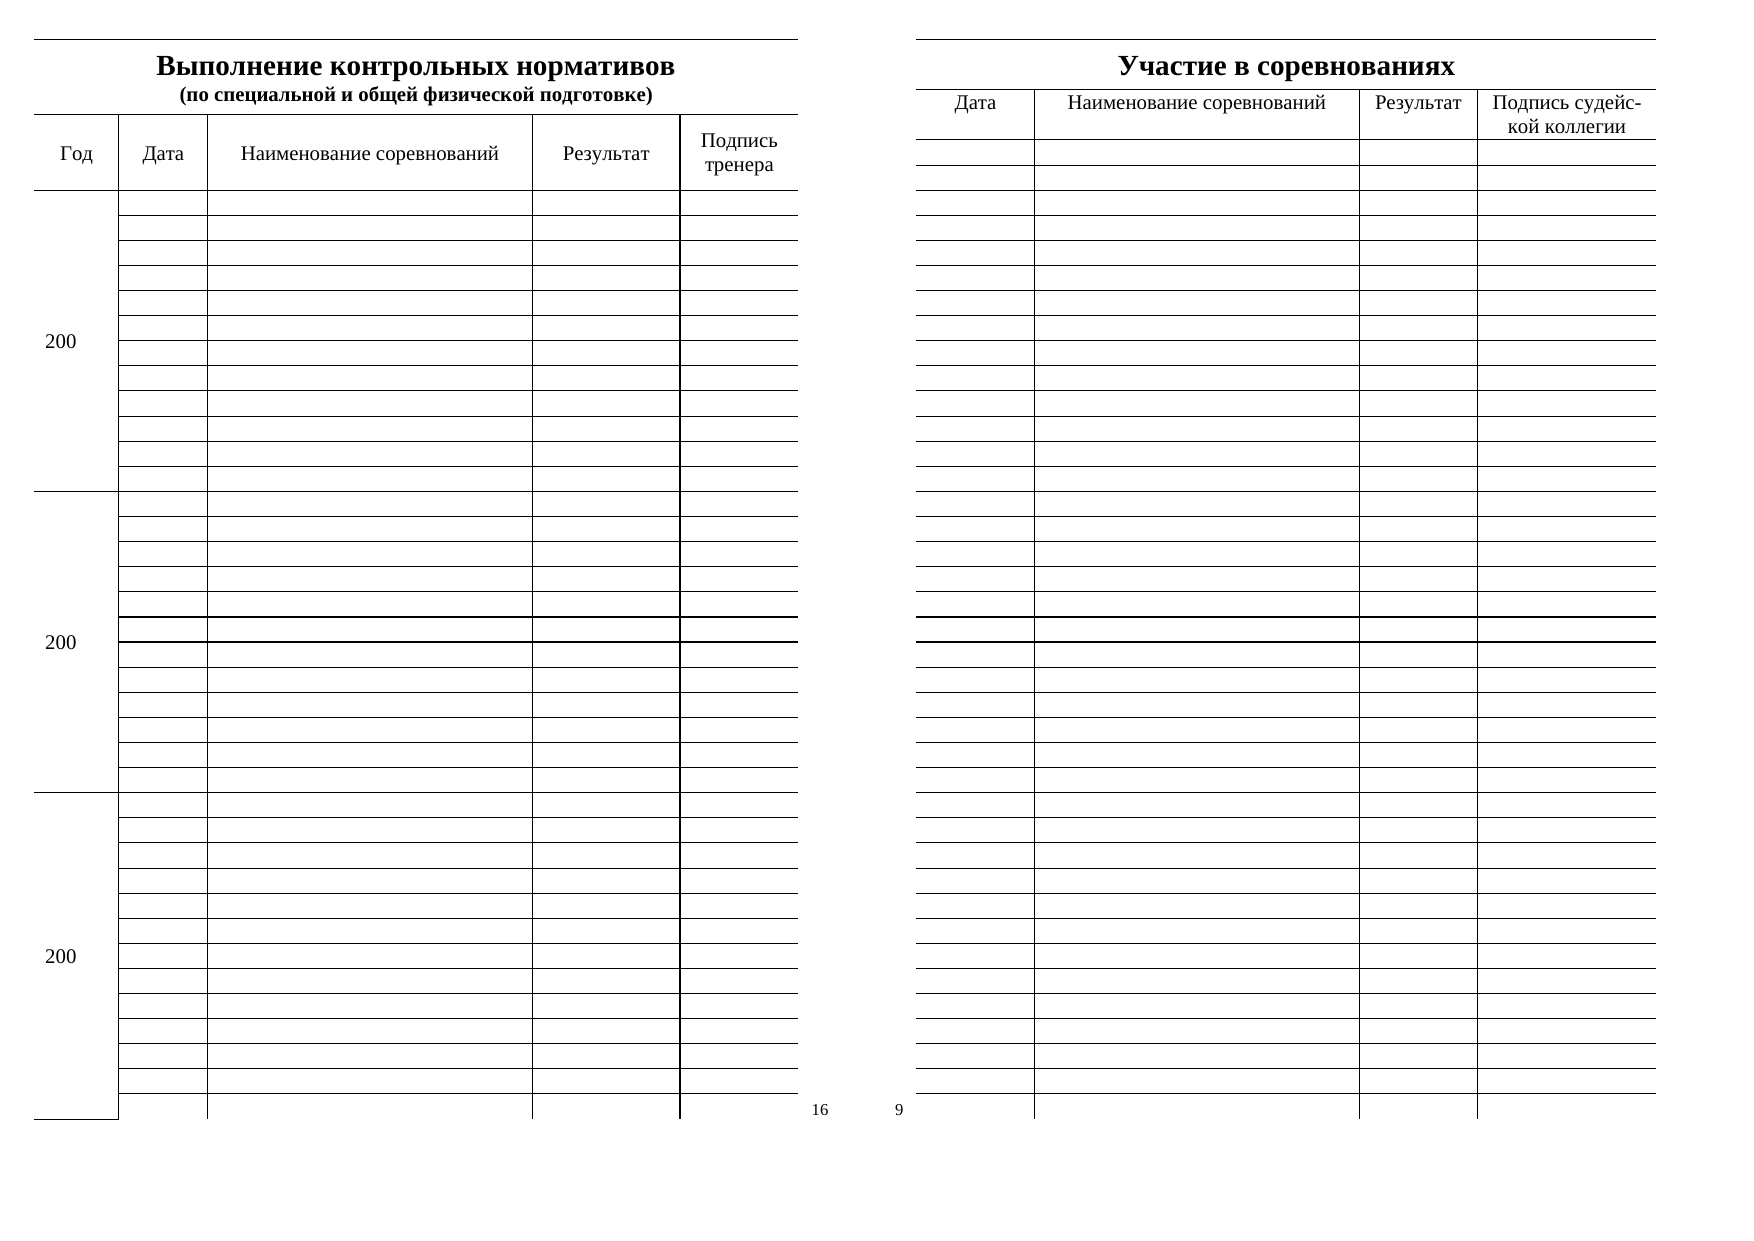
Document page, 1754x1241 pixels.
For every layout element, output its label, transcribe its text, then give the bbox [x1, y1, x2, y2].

table_cell [1360, 417, 1477, 441]
table_cell [916, 442, 1034, 466]
table_cell [1360, 492, 1477, 516]
table_cell [1656, 190, 1754, 215]
table_cell [533, 1019, 679, 1043]
table_cell [1360, 166, 1477, 189]
table_cell [798, 742, 916, 767]
table_cell [1035, 140, 1359, 164]
table_cell [798, 993, 916, 1018]
table_cell [1656, 340, 1754, 365]
table_cell [681, 1069, 798, 1093]
table_cell [798, 893, 916, 918]
table_cell [681, 1044, 798, 1068]
table_cell [1360, 517, 1477, 541]
table_cell [208, 693, 532, 717]
table_cell Наименование соревнований [208, 115, 532, 189]
table_cell [1360, 994, 1477, 1018]
table_cell Результат [1360, 90, 1477, 139]
table_cell [1478, 768, 1656, 792]
table_cell [1656, 165, 1754, 189]
table_cell [208, 944, 532, 968]
table_cell [1656, 918, 1754, 943]
table_cell [1656, 767, 1754, 792]
table_cell [1656, 265, 1754, 290]
table_cell [798, 918, 916, 943]
table_cell [1035, 316, 1359, 340]
table_cell [1478, 944, 1656, 968]
table_cell [533, 793, 679, 817]
table_cell [119, 241, 207, 265]
table_cell [681, 241, 798, 265]
table_cell [1360, 391, 1477, 416]
table_cell [1656, 591, 1754, 616]
table_cell [208, 467, 532, 491]
table_cell [798, 64, 916, 89]
table_cell [1360, 919, 1477, 943]
table_cell [119, 1069, 207, 1093]
table_cell [1478, 1044, 1656, 1068]
table_cell [1035, 843, 1359, 867]
table_cell [1360, 843, 1477, 867]
table_cell [798, 365, 916, 390]
table_cell [208, 216, 532, 240]
table_cell [916, 366, 1034, 390]
table_cell [1360, 1019, 1477, 1043]
table_cell [119, 894, 207, 918]
table_cell [1035, 994, 1359, 1018]
table_cell [1656, 692, 1754, 717]
table_cell [916, 592, 1034, 616]
table_cell [1035, 1069, 1359, 1093]
table_cell [798, 215, 916, 240]
table_cell [1656, 893, 1754, 918]
table_cell [681, 843, 798, 867]
table_cell [798, 290, 916, 315]
table_cell [1656, 667, 1754, 692]
table_cell [1478, 592, 1656, 616]
table_cell [533, 944, 679, 968]
table_cell [1360, 216, 1477, 240]
table_cell [798, 792, 916, 817]
table_cell [798, 641, 916, 667]
table_cell [208, 668, 532, 692]
table_cell [119, 618, 207, 641]
table_cell [916, 166, 1034, 189]
table_cell [681, 291, 798, 315]
table_cell [533, 969, 679, 993]
table_cell [119, 743, 207, 767]
table_cell [1360, 894, 1477, 918]
table_cell [1478, 1094, 1656, 1118]
table_cell [798, 667, 916, 692]
table_cell [916, 1019, 1034, 1043]
table_cell [119, 793, 207, 817]
table_cell [1035, 492, 1359, 516]
table_cell [1656, 792, 1754, 817]
table_cell [533, 417, 679, 441]
table_cell [681, 366, 798, 390]
table_cell [1035, 241, 1359, 265]
table_cell [1656, 315, 1754, 340]
table_cell [1478, 140, 1656, 164]
table_cell [798, 1068, 916, 1093]
table_cell [681, 668, 798, 692]
table_cell [533, 693, 679, 717]
table_cell [533, 843, 679, 867]
table_cell [1360, 643, 1477, 667]
table_cell [916, 869, 1034, 892]
table_cell [208, 417, 532, 441]
table_cell [681, 266, 798, 290]
table_cell [119, 216, 207, 240]
table_cell [916, 969, 1034, 993]
table_cell [1360, 542, 1477, 566]
table_cell 200 [34, 492, 118, 792]
table_cell [916, 643, 1034, 667]
table_cell [916, 291, 1034, 315]
table_cell [1035, 643, 1359, 667]
table_cell [1360, 793, 1477, 817]
table_cell [1478, 618, 1656, 641]
table_cell [1478, 818, 1656, 842]
table_cell [1035, 592, 1359, 616]
table_cell [1035, 417, 1359, 441]
table_cell [681, 693, 798, 717]
table_cell [916, 1044, 1034, 1068]
table_cell [1035, 718, 1359, 742]
table_cell [533, 919, 679, 943]
table_cell [119, 919, 207, 943]
table_cell [208, 793, 532, 817]
table_cell [1360, 316, 1477, 340]
table_cell [1360, 467, 1477, 491]
table_cell [119, 266, 207, 290]
table_cell Результат [533, 115, 679, 189]
table_cell [916, 668, 1034, 692]
table_cell [208, 341, 532, 365]
table_cell [119, 341, 207, 365]
table_cell [1478, 191, 1656, 215]
table_cell [533, 1044, 679, 1068]
table_cell [798, 767, 916, 792]
table_cell [208, 1069, 532, 1093]
table_cell [1360, 668, 1477, 692]
table_cell [798, 416, 916, 441]
table_cell [1656, 64, 1754, 89]
table_cell [208, 718, 532, 742]
table_cell [1035, 542, 1359, 566]
table_cell [208, 316, 532, 340]
table_cell [1360, 618, 1477, 641]
table_cell [1656, 466, 1754, 491]
table_cell [916, 768, 1034, 792]
table_cell [798, 491, 916, 516]
table_cell [1035, 919, 1359, 943]
table_cell [916, 467, 1034, 491]
table_cell [798, 466, 916, 491]
table_cell [1656, 943, 1754, 968]
table_cell [119, 869, 207, 892]
table_cell [1360, 1044, 1477, 1068]
table_cell [1035, 517, 1359, 541]
table_cell [533, 743, 679, 767]
table_cell [1656, 742, 1754, 767]
table_cell [798, 566, 916, 591]
table_cell [916, 693, 1034, 717]
table_cell [1035, 567, 1359, 591]
table_cell [916, 241, 1034, 265]
table_cell [533, 291, 679, 315]
table_cell [119, 191, 207, 215]
table_cell [1360, 191, 1477, 215]
table_cell [1035, 894, 1359, 918]
table_cell [1035, 618, 1359, 641]
table_cell [533, 467, 679, 491]
table_cell [533, 668, 679, 692]
table_cell 16 9 [798, 1093, 916, 1118]
table_cell [681, 1094, 798, 1118]
table_cell [1478, 216, 1656, 240]
table_cell [1656, 842, 1754, 867]
table_cell [1360, 743, 1477, 767]
table_cell [533, 643, 679, 667]
table_cell [533, 492, 679, 516]
table_cell [798, 165, 916, 189]
table_cell [681, 341, 798, 365]
table_cell [1656, 1068, 1754, 1093]
table_cell [208, 567, 532, 591]
table_cell [208, 442, 532, 466]
table_cell [798, 39, 916, 64]
table_cell [533, 869, 679, 892]
table_cell [681, 743, 798, 767]
table_cell [208, 366, 532, 390]
table_cell [533, 1094, 679, 1118]
table_cell [1478, 894, 1656, 918]
table_cell [681, 442, 798, 466]
table_cell [681, 492, 798, 516]
table_cell [533, 894, 679, 918]
table_cell [798, 842, 916, 867]
table_cell [798, 190, 916, 215]
table_cell [119, 668, 207, 692]
table_cell [1656, 240, 1754, 265]
table_cell [1360, 944, 1477, 968]
table_cell [1360, 567, 1477, 591]
table_cell Дата [916, 90, 1034, 139]
table_cell [681, 191, 798, 215]
table_cell Дата [119, 115, 207, 189]
table_cell [533, 316, 679, 340]
table_cell [1656, 616, 1754, 641]
table_cell [119, 366, 207, 390]
table_cell [1656, 968, 1754, 993]
table_cell [1360, 869, 1477, 892]
table_cell [1360, 341, 1477, 365]
table_cell [208, 843, 532, 867]
table_cell [916, 316, 1034, 340]
table_cell [681, 969, 798, 993]
table_cell [916, 818, 1034, 842]
table_cell [798, 390, 916, 416]
table_cell [798, 265, 916, 290]
table_cell [208, 592, 532, 616]
table_cell [119, 417, 207, 441]
table_cell [1478, 166, 1656, 189]
table_cell [916, 567, 1034, 591]
table_cell [798, 441, 916, 466]
table_cell [533, 366, 679, 390]
table_cell Выполнение контрольных нормативов (по специальной и общей физической подготовке) [34, 40, 798, 114]
table_cell [916, 994, 1034, 1018]
table_cell [1478, 542, 1656, 566]
table_cell [119, 567, 207, 591]
table_cell [533, 216, 679, 240]
table_cell [1478, 743, 1656, 767]
table_cell [798, 340, 916, 365]
table_cell [1360, 366, 1477, 390]
table_cell [119, 442, 207, 466]
table_cell [119, 718, 207, 742]
table_cell [681, 1019, 798, 1043]
table_cell [1360, 291, 1477, 315]
table_cell [681, 417, 798, 441]
table_cell [1035, 291, 1359, 315]
table_cell [798, 616, 916, 641]
table_cell [208, 818, 532, 842]
table_cell [1478, 969, 1656, 993]
table_cell [119, 843, 207, 867]
table_cell [1656, 541, 1754, 566]
table_cell [916, 618, 1034, 641]
table_cell [119, 1094, 207, 1118]
table_cell [1035, 969, 1359, 993]
table_cell Наименование соревнований [1035, 90, 1359, 139]
table_cell [1035, 216, 1359, 240]
table_cell [916, 1094, 1034, 1118]
table_cell [1478, 366, 1656, 390]
table_cell [208, 517, 532, 541]
table_cell [681, 467, 798, 491]
table_cell [1360, 1094, 1477, 1118]
table_cell [533, 542, 679, 566]
table_cell [681, 869, 798, 892]
table_cell 200 [34, 191, 118, 491]
table_cell [798, 591, 916, 616]
table_cell [1656, 114, 1754, 139]
table_cell [119, 291, 207, 315]
table_cell [681, 919, 798, 943]
table_cell [1656, 717, 1754, 742]
table_cell [119, 517, 207, 541]
table_cell [1360, 1069, 1477, 1093]
table_cell [208, 643, 532, 667]
table_cell [119, 693, 207, 717]
table_cell [208, 743, 532, 767]
table_cell [798, 817, 916, 842]
table_cell [1360, 718, 1477, 742]
table_cell [1035, 944, 1359, 968]
table_cell [1360, 818, 1477, 842]
table_cell [798, 315, 916, 340]
table_cell [1360, 140, 1477, 164]
table_cell [208, 1044, 532, 1068]
table_cell [681, 994, 798, 1018]
table_cell [1478, 467, 1656, 491]
table_cell [533, 341, 679, 365]
table_cell [681, 216, 798, 240]
table_cell [533, 442, 679, 466]
table_cell [916, 517, 1034, 541]
table_cell [916, 216, 1034, 240]
table_cell Год [34, 115, 118, 189]
table_cell [1656, 390, 1754, 416]
table_cell [1035, 869, 1359, 892]
table_cell [1656, 641, 1754, 667]
table_cell [1035, 793, 1359, 817]
table_cell [798, 717, 916, 742]
table_cell [916, 492, 1034, 516]
table_cell [208, 241, 532, 265]
table_cell [119, 818, 207, 842]
table_cell [916, 919, 1034, 943]
table_cell [681, 542, 798, 566]
table_cell [916, 1069, 1034, 1093]
table_cell [1478, 517, 1656, 541]
table_cell [681, 391, 798, 416]
table_cell [208, 291, 532, 315]
table_cell [1656, 416, 1754, 441]
table_cell [1478, 442, 1656, 466]
table_cell Подпись судейс- кой коллегии [1478, 90, 1656, 139]
table_cell [916, 140, 1034, 164]
table_cell [208, 919, 532, 943]
table_cell [916, 944, 1034, 968]
table_cell [1478, 492, 1656, 516]
table_cell [1656, 1018, 1754, 1043]
table_cell [798, 692, 916, 717]
table_cell [1360, 969, 1477, 993]
table_cell [681, 592, 798, 616]
table_cell [208, 492, 532, 516]
table_cell [208, 266, 532, 290]
table_cell [1656, 817, 1754, 842]
table_cell 200 [34, 793, 118, 1118]
table_cell [533, 517, 679, 541]
table_cell [533, 241, 679, 265]
table_cell [916, 391, 1034, 416]
table_cell [798, 968, 916, 993]
table_cell [1035, 191, 1359, 215]
table_cell [916, 191, 1034, 215]
table_cell [1035, 693, 1359, 717]
table_cell [119, 542, 207, 566]
table_cell [1035, 743, 1359, 767]
table_cell [681, 618, 798, 641]
table_cell [208, 994, 532, 1018]
table_cell [208, 1094, 532, 1118]
table_cell [119, 391, 207, 416]
table_cell [1478, 316, 1656, 340]
table_cell [119, 592, 207, 616]
table_cell [1656, 215, 1754, 240]
table_cell [1360, 693, 1477, 717]
table_cell [1656, 993, 1754, 1018]
table_cell [1656, 1043, 1754, 1068]
table_cell [119, 969, 207, 993]
table_cell [798, 1043, 916, 1068]
table_cell [533, 567, 679, 591]
table_cell [798, 139, 916, 164]
table_cell [681, 944, 798, 968]
table_cell [681, 768, 798, 792]
table_cell [533, 768, 679, 792]
table_cell [1478, 793, 1656, 817]
table_cell [1656, 868, 1754, 892]
table_cell [1035, 768, 1359, 792]
table_cell [798, 541, 916, 566]
table_cell [916, 718, 1034, 742]
table_cell [208, 1019, 532, 1043]
table_cell [916, 341, 1034, 365]
table_cell [119, 944, 207, 968]
table_cell [1360, 241, 1477, 265]
table_cell [1656, 441, 1754, 466]
table_cell [119, 467, 207, 491]
table_cell [119, 1044, 207, 1068]
table_cell [916, 266, 1034, 290]
table_cell [208, 969, 532, 993]
table_cell [916, 417, 1034, 441]
table_cell [208, 618, 532, 641]
table_cell [1656, 89, 1754, 114]
table_cell [1035, 442, 1359, 466]
table_cell [1478, 291, 1656, 315]
table_cell [1656, 290, 1754, 315]
table_cell [916, 894, 1034, 918]
table_cell [798, 1018, 916, 1043]
table_cell Участие в соревнованиях [916, 40, 1656, 89]
table_cell [1478, 994, 1656, 1018]
table_cell [208, 894, 532, 918]
table_cell [916, 542, 1034, 566]
table_cell [1035, 391, 1359, 416]
table_cell [1656, 516, 1754, 541]
table_cell [1478, 718, 1656, 742]
table_cell [1656, 365, 1754, 390]
table_cell [1360, 768, 1477, 792]
table_cell [533, 191, 679, 215]
table_cell [798, 114, 916, 139]
table_cell [119, 492, 207, 516]
table_cell [1478, 391, 1656, 416]
table_cell [1035, 1094, 1359, 1118]
table_cell [1656, 491, 1754, 516]
table_cell [533, 618, 679, 641]
table_cell [1035, 266, 1359, 290]
table_cell [681, 894, 798, 918]
table_cell [1478, 241, 1656, 265]
table_cell [1478, 341, 1656, 365]
table_cell [798, 516, 916, 541]
table_cell [1360, 592, 1477, 616]
table_cell [533, 1069, 679, 1093]
table_cell [1656, 1093, 1754, 1118]
table_cell [533, 266, 679, 290]
table_cell [208, 191, 532, 215]
table_cell [681, 718, 798, 742]
table_cell [1656, 566, 1754, 591]
table_cell [1478, 1019, 1656, 1043]
table_cell [533, 391, 679, 416]
table_cell [1035, 166, 1359, 189]
table_cell [798, 240, 916, 265]
table_cell [1360, 266, 1477, 290]
table_cell [798, 943, 916, 968]
table_cell [681, 517, 798, 541]
table_cell [798, 868, 916, 892]
table_cell [1478, 843, 1656, 867]
table_cell [208, 391, 532, 416]
table_cell [1478, 643, 1656, 667]
table_cell [916, 743, 1034, 767]
table_cell [1478, 869, 1656, 892]
table_cell [1478, 919, 1656, 943]
table_cell [681, 567, 798, 591]
table_cell Подпись тренера [681, 115, 798, 189]
table_cell [1656, 139, 1754, 164]
table_cell [1656, 39, 1754, 64]
table_cell [1478, 1069, 1656, 1093]
table_cell [533, 818, 679, 842]
table_cell [208, 768, 532, 792]
table_cell [1035, 467, 1359, 491]
table_cell [1035, 341, 1359, 365]
table_cell [119, 316, 207, 340]
table_cell [119, 768, 207, 792]
table_cell [1478, 693, 1656, 717]
table_cell [1478, 266, 1656, 290]
table_cell [533, 994, 679, 1018]
table_cell [1478, 567, 1656, 591]
table_cell [916, 793, 1034, 817]
table_cell [1478, 668, 1656, 692]
table_cell [1478, 417, 1656, 441]
table_cell [533, 718, 679, 742]
table_cell [119, 994, 207, 1018]
table_cell [1035, 668, 1359, 692]
table_cell [208, 869, 532, 892]
table_cell [798, 89, 916, 114]
table_cell [1035, 366, 1359, 390]
table_cell [681, 818, 798, 842]
table_cell [208, 542, 532, 566]
table_cell [1360, 442, 1477, 466]
table_cell [1035, 1044, 1359, 1068]
table_cell [681, 643, 798, 667]
table_cell [533, 592, 679, 616]
table_cell [1035, 1019, 1359, 1043]
table_cell [916, 843, 1034, 867]
table_cell [119, 1019, 207, 1043]
table_cell [1035, 818, 1359, 842]
table_cell [119, 643, 207, 667]
table_cell [681, 316, 798, 340]
table_cell [681, 793, 798, 817]
